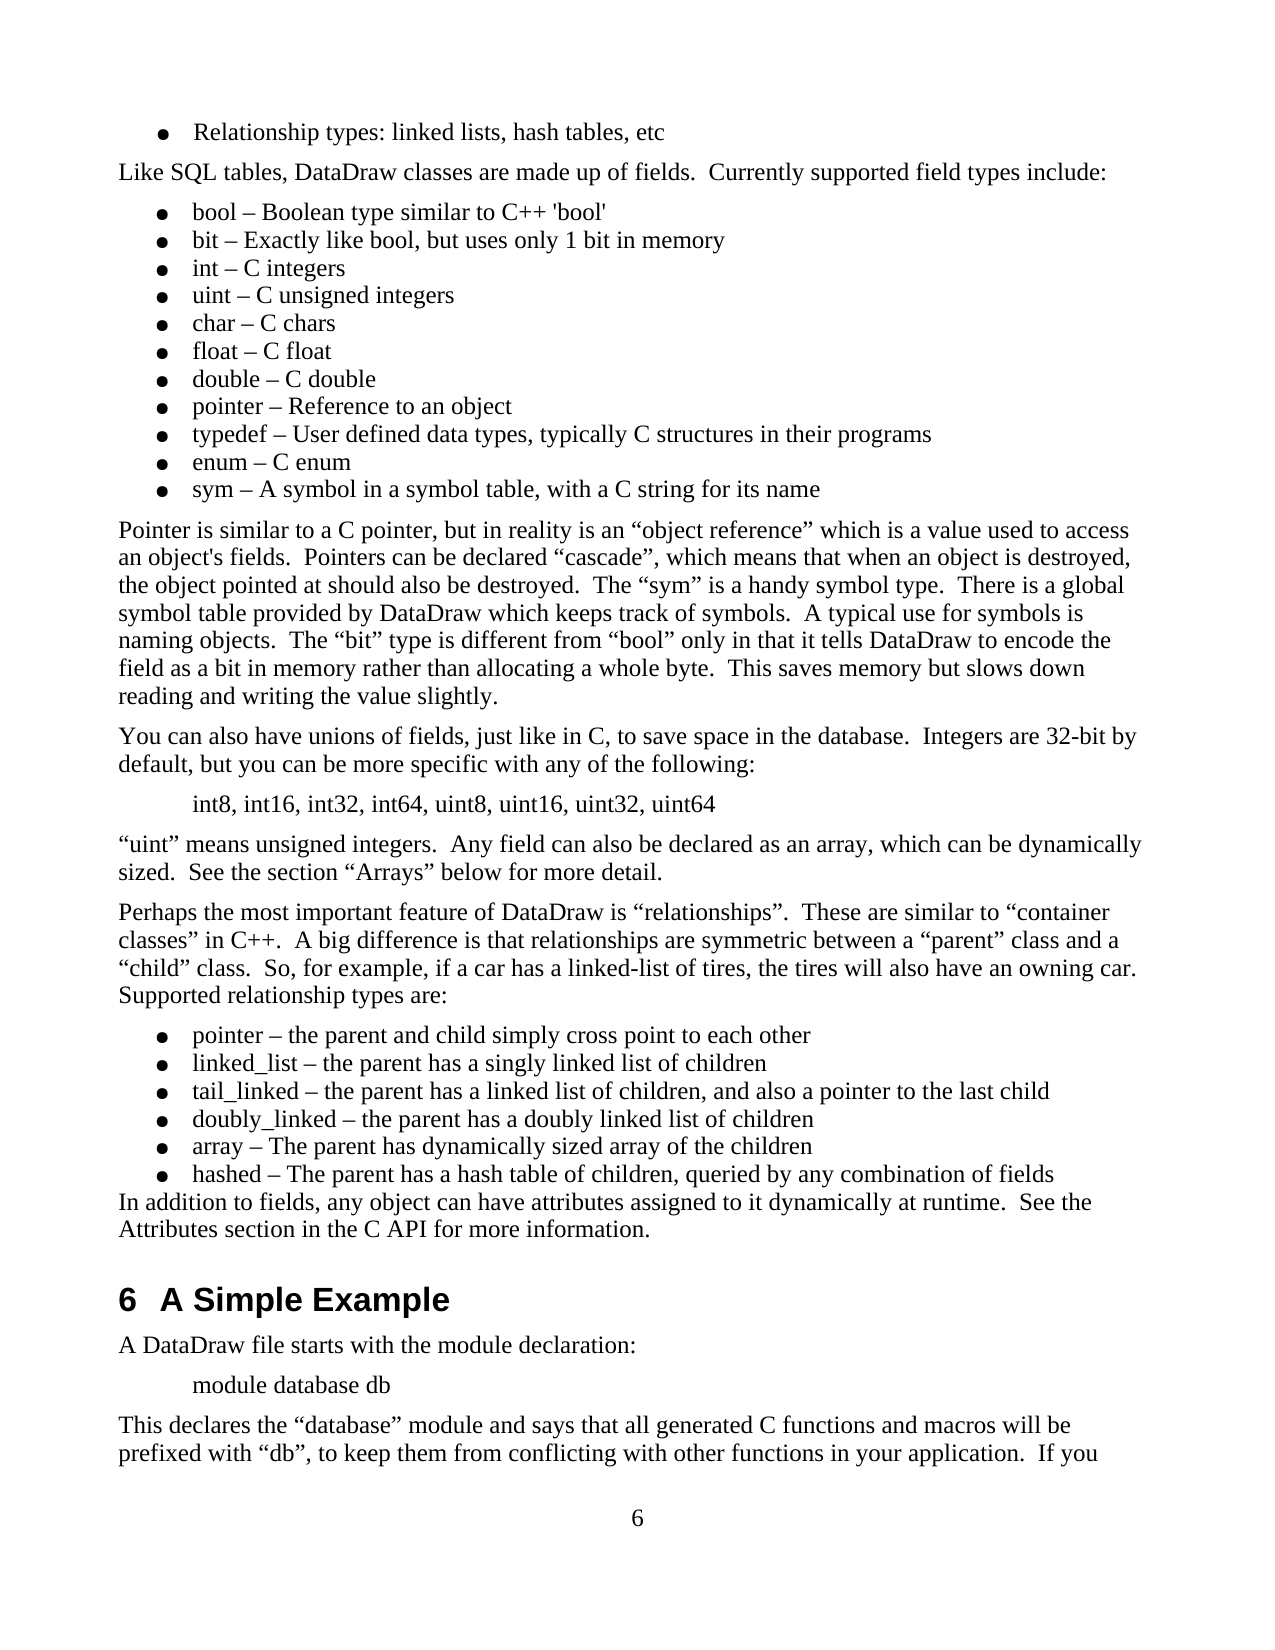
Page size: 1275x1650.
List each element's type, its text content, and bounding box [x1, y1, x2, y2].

text A DataDraw file starts with the module declaration: [118, 1331, 1157, 1358]
text In addition to fields, any object can have attributes assigned to it dynamically at runtime. See the Attributes section in the C API for more information. [118, 1188, 1157, 1243]
subtitle A Simple Example [118, 1281, 1157, 1318]
list bit – Exactly like bool, but uses only 1 bit in memory [154, 226, 1157, 254]
text Pointer is similar to a C pointer, but in reality is an “object reference” which is a value used to access an object's fields. Pointers can be declared “cascade”, which means that when an object is destroyed, the object pointed at should also be destroyed. The “sym” is a handy symbol type. There is a global symbol table provided by DataDraw which keeps track of symbols. A typical use for symbols is naming objects. The “bit” type is different from “bool” only in that it tells DataDraw to encode the field as a bit in memory rather than allocating a whole byte. This saves memory but slows down reading and writing the value slightly. [118, 516, 1157, 710]
text int8, int16, int32, int64, uint8, uint16, uint32, uint64 [118, 790, 1157, 818]
text Like SQL tables, DataDraw classes are made up of fields. Currently supported field types include: [118, 158, 1157, 186]
list enum – C enum [154, 448, 1157, 476]
list float – C float [154, 337, 1157, 365]
text “uint” means unsigned integers. Any field can also be declared as an array, which can be dynamically sized. See the section “Arrays” below for more detail. [118, 830, 1157, 886]
list hashed – The parent has a hash table of children, queried by any combination of fields [154, 1160, 1157, 1188]
list typedef – User defined data types, typically C structures in their programs [154, 420, 1157, 448]
list double – C double [154, 365, 1157, 392]
list char – C chars [154, 309, 1157, 337]
list pointer – the parent and child simply cross point to each other [154, 1022, 1157, 1049]
text Perhaps the most important feature of DataDraw is “relationships”. These are similar to “container classes” in C++. A big difference is that relationships are symmetric between a “parent” class and a “child” class. So, for example, if a car has a linked-list of tires, the tires will also have an owning car. Supported relationship types are: [118, 898, 1157, 1009]
list sym – A symbol in a symbol table, with a C string for its name [154, 476, 1157, 503]
list uint – C unsigned integers [154, 282, 1157, 309]
list Relationship types: linked lists, hash tables, etc [156, 118, 1157, 146]
list linked_list – the parent has a singly linked list of children [154, 1049, 1157, 1077]
list int – C integers [154, 254, 1157, 282]
list tail_linked – the parent has a linked list of children, and also a pointer to the last child [154, 1077, 1157, 1105]
list pointer – Reference to an object [154, 392, 1157, 420]
text You can also have unions of fields, just like in C, to save space in the database. Integers are 32-bit by default, but you can be more specific with any of the following: [118, 722, 1157, 778]
list doubly_linked – the parent has a doubly linked list of children [154, 1105, 1157, 1132]
list bool – Boolean type similar to C++ 'bool' [154, 198, 1157, 226]
text module database db [118, 1371, 1157, 1399]
list array – The parent has dynamically sized array of the children [154, 1132, 1157, 1160]
text This declares the “database” module and says that all generated C functions and macros will be prefixed with “db”, to keep them from conflicting with other functions in your application. If you [118, 1411, 1157, 1467]
